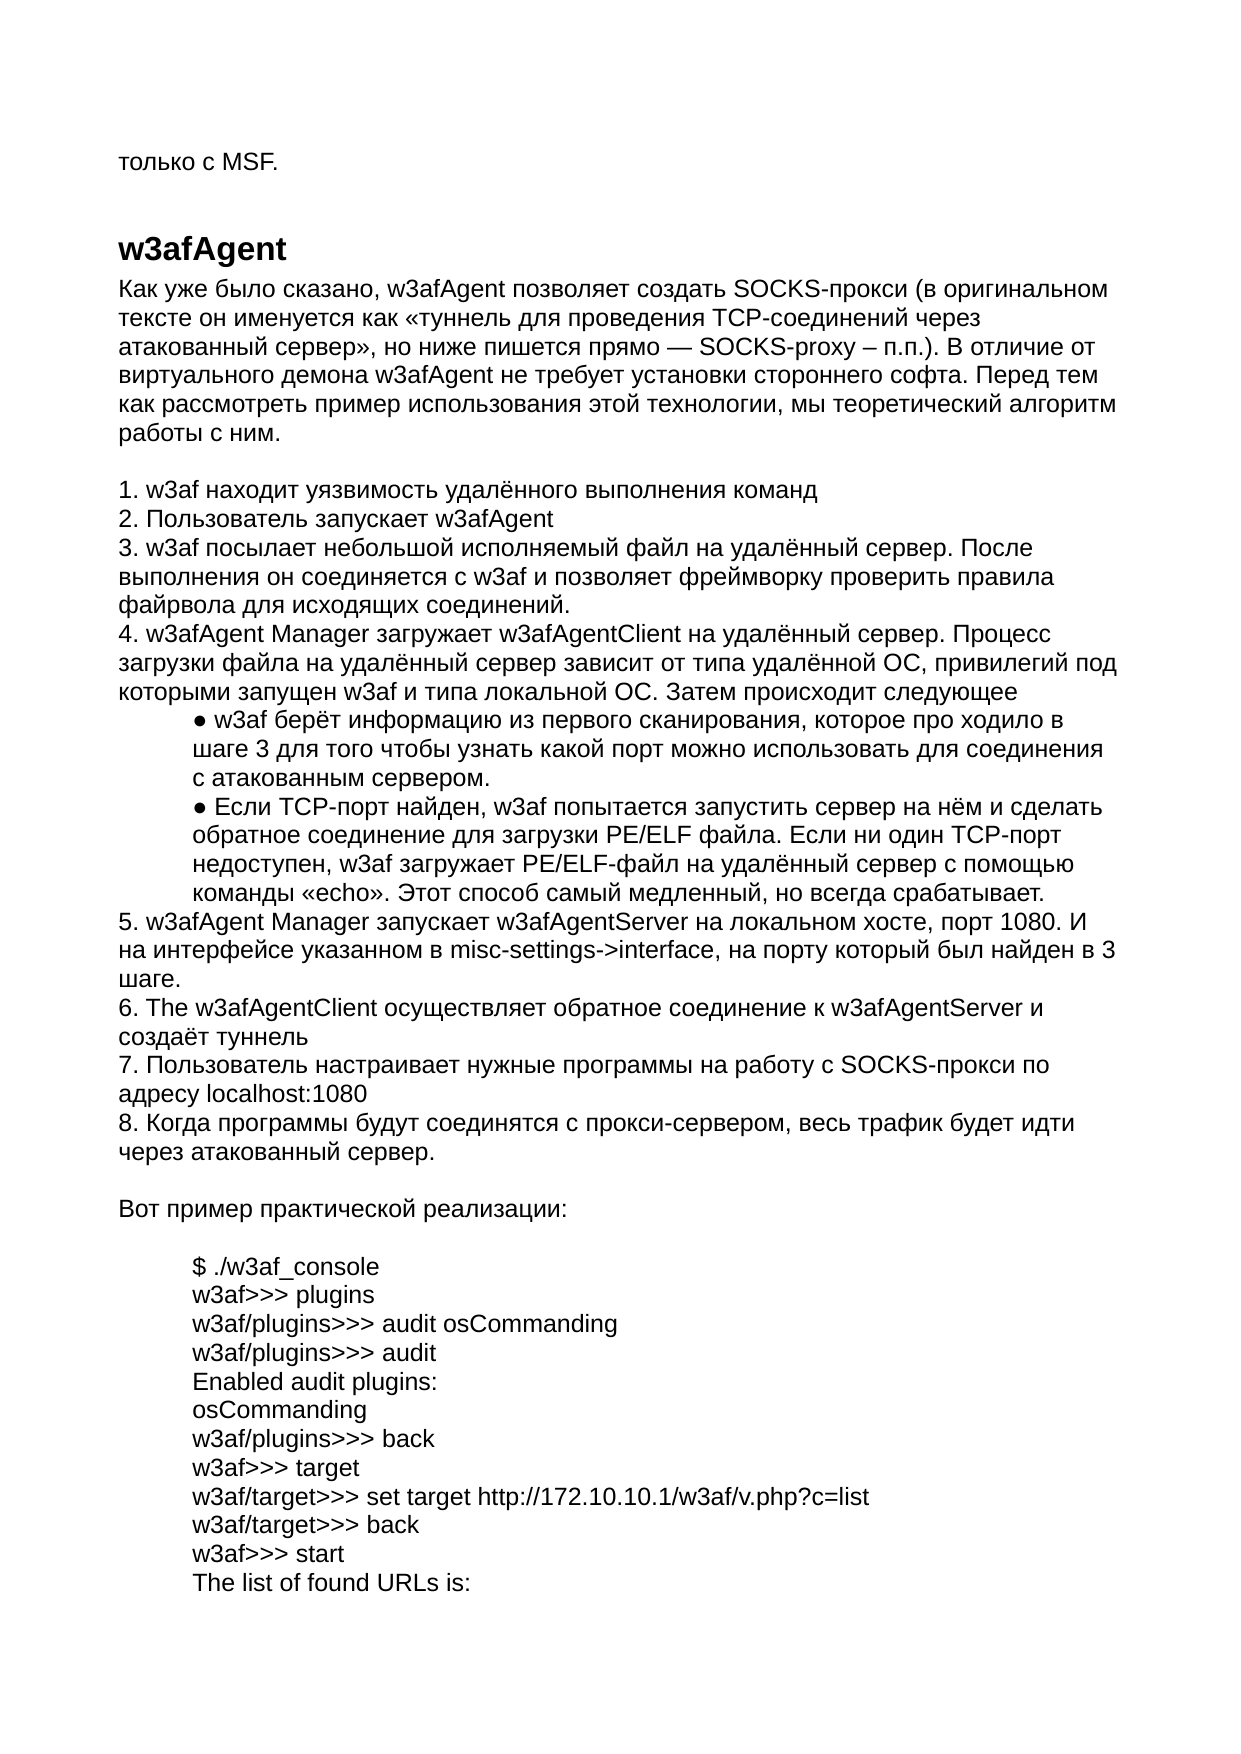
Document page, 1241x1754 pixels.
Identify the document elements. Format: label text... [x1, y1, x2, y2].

text ● w3af берёт информацию из первого сканирования, которое про ходило в шаге 3 для того чтобы узнать какой порт можно использовать для соединения с атакованным сервером. [192, 705, 1122, 792]
text w3af/plugins>>> audit [192, 1338, 1122, 1367]
text 2. Пользователь запускает w3afAgent [118, 504, 1122, 533]
text w3af/plugins>>> audit osCommanding [192, 1309, 1122, 1338]
text 3. w3af посылает небольшой исполняемый файл на удалённый сервер. После выполнения он соединяется с w3af и позволяет фреймворку проверить правила файрвола для исходящих соединений. [118, 533, 1122, 619]
text только с MSF. [118, 147, 1122, 176]
text w3af/target>>> set target http://172.10.10.1/w3af/v.php?c=list [192, 1482, 1122, 1510]
text Enabled audit plugins: [192, 1367, 1122, 1395]
text osCommanding [192, 1395, 1122, 1424]
text 8. Когда программы будут соединятся с прокси-сервером, весь трафик будет идти через атакованный сервер. [118, 1108, 1122, 1165]
text w3af/target>>> back [192, 1510, 1122, 1539]
text $ ./w3af_console [192, 1252, 1122, 1280]
text 7. Пользователь настраивает нужные программы на работу с SOCKS-прокси по адресу localhost:1080 [118, 1050, 1122, 1108]
text ● Если TCP-порт найден, w3af попытается запустить сервер на нём и сделать обратное соединение для загрузки PE/ELF файла. Если ни один ТСР-порт недоступен, w3af загружает PE/ELF-файл на удалённый сервер с помощью команды «echo». Этот способ самый медленный, но всегда срабатывает. [192, 792, 1122, 907]
text Как уже было сказано, w3afAgent позволяет создать SOCKS-прокси (в оригинальном тексте он именуется как «туннель для проведения TCP-соединений через атакованный сервер», но ниже пишется прямо — SOCKS-proxy – п.п.). В отличие от виртуального демона w3afAgent не требует установки стороннего софта. Перед тем как рассмотреть пример использования этой технологии, мы теоретический алгоритм работы с ним. [118, 274, 1122, 447]
text 6. The w3afAgentClient осуществляет обратное соединение к w3afAgentServer и создаёт туннель [118, 993, 1122, 1050]
subtitle w3afAgent [118, 229, 1122, 268]
text 5. w3afAgent Manager запускает w3afAgentServer на локальном хосте, порт 1080. И на интерфейсе указанном в misc-settings->interface, на порту который был найден в 3 шаге. [118, 907, 1122, 993]
text Вот пример практической реализации: [118, 1194, 1122, 1223]
text 1. w3af находит уязвимость удалённого выполнения команд [118, 475, 1122, 504]
text w3af>>> plugins [192, 1280, 1122, 1309]
text The list of found URLs is: [192, 1568, 1122, 1597]
text w3af>>> start [192, 1539, 1122, 1568]
text 4. w3afAgent Manager загружает w3afAgentClient на удалённый сервер. Процесс загрузки файла на удалённый сервер зависит от типа удалённой ОС, привилегий под которыми запущен w3af и типа локальной ОС. Затем происходит следующее [118, 619, 1122, 705]
text w3af>>> target [192, 1453, 1122, 1482]
text w3af/plugins>>> back [192, 1424, 1122, 1453]
